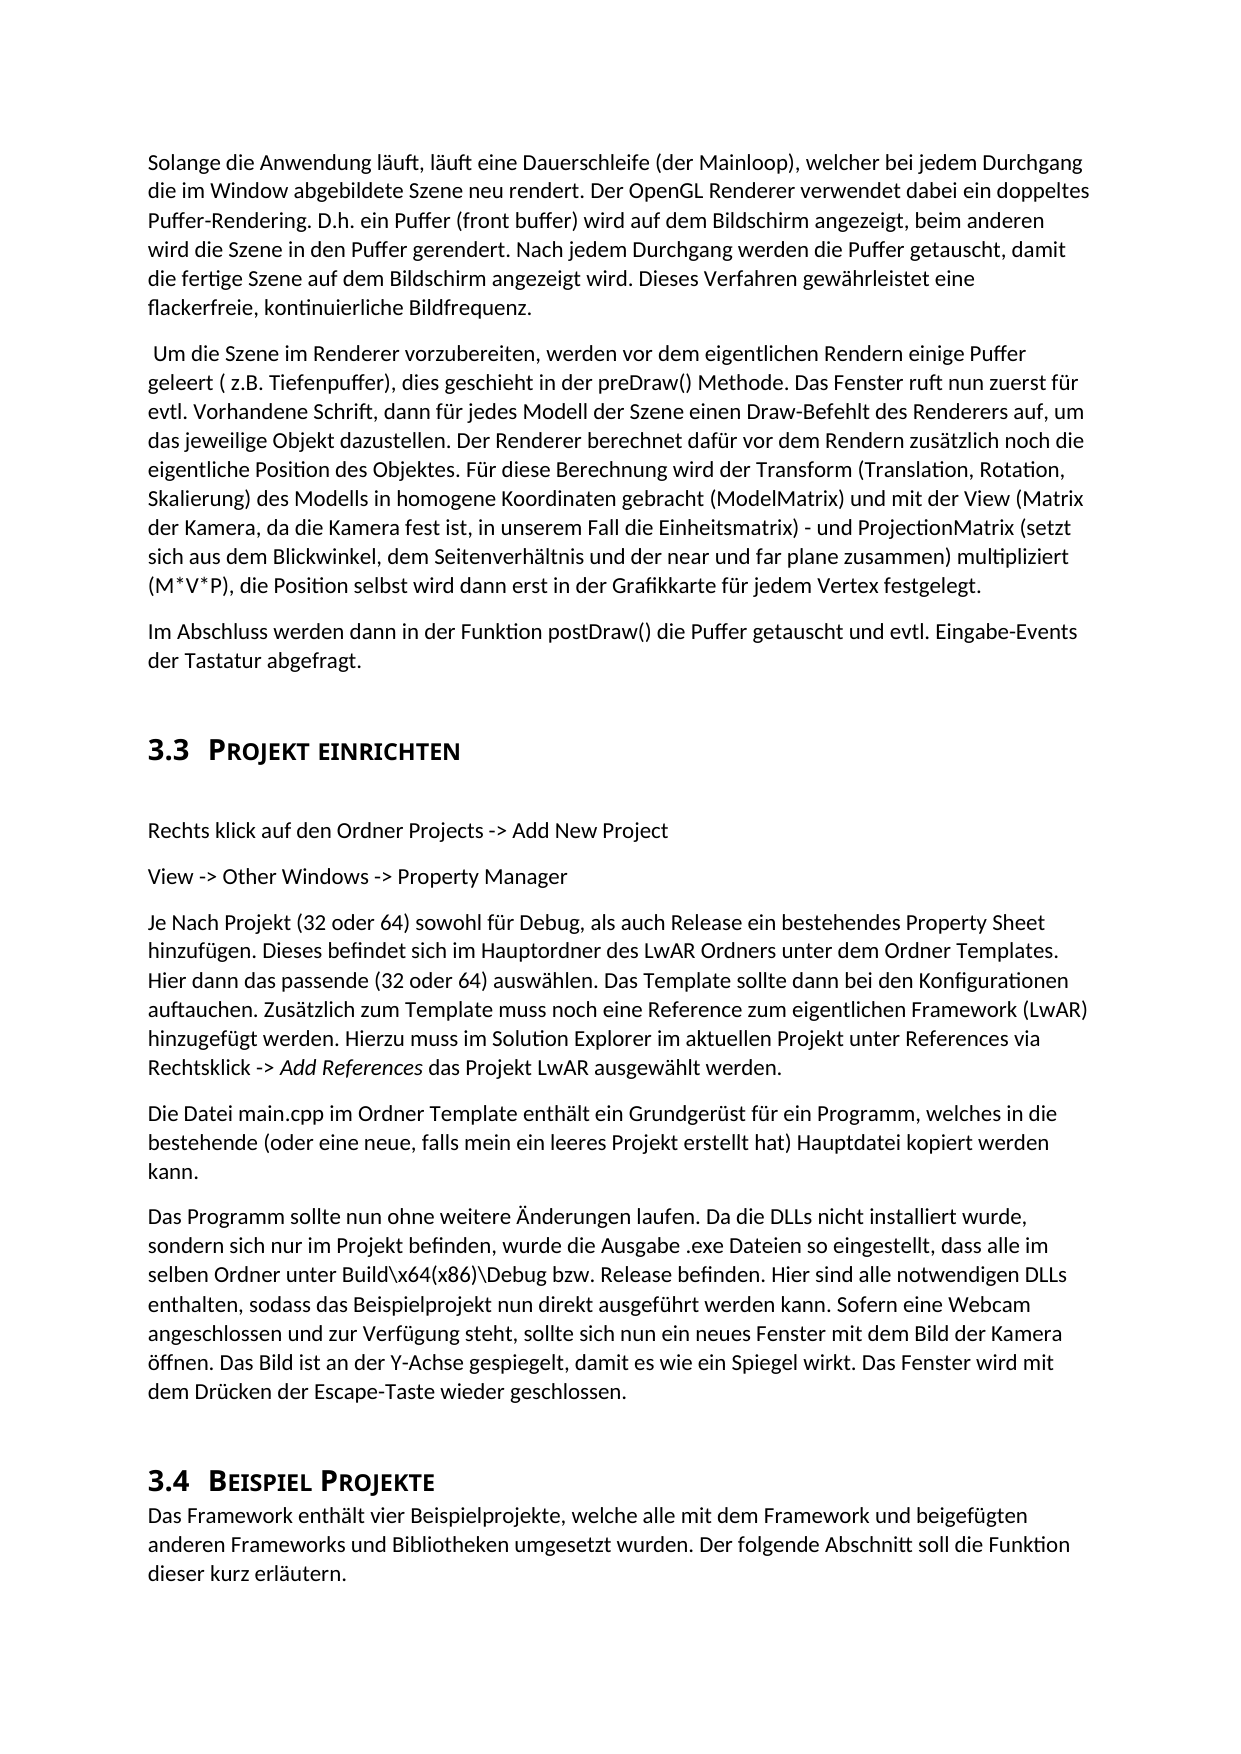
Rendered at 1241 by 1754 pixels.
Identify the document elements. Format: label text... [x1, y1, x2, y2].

text View -> Other Windows -> Property Manager [148, 862, 1093, 890]
text Die Datei main.cpp im Ordner Template enthält ein Grundgerüst für ein Programm, welches in die bestehende (oder eine neue, falls mein ein leeres Projekt erstellt hat) Hauptdatei kopiert werden kann. [148, 1099, 1093, 1185]
text Je Nach Projekt (32 oder 64) sowohl für Debug, als auch Release ein bestehendes Property Sheet hinzufügen. Dieses befindet sich im Hauptordner des LwAR Ordners unter dem Ordner Templates. Hier dann das passende (32 oder 64) auswählen. Das Template sollte dann bei den Konfigurationen auftauchen. Zusätzlich zum Template muss noch eine Reference zum eigentlichen Framework (LwAR) hinzugefügt werden. Hierzu muss im Solution Explorer im aktuellen Projekt unter References via Rechtsklick -> Add References das Projekt LwAR ausgewählt werden. [148, 908, 1093, 1081]
subtitle Beispiel Projekte [148, 1460, 1093, 1500]
text Im Abschluss werden dann in der Funktion postDraw() die Puffer getauscht und evtl. Eingabe-Events der Tastatur abgefragt. [148, 617, 1093, 674]
text Solange die Anwendung läuft, läuft eine Dauerschleife (der Mainloop), welcher bei jedem Durchgang die im Window abgebildete Szene neu rendert. Der OpenGL Renderer verwendet dabei ein doppeltes Puffer-Rendering. D.h. ein Puffer (front buffer) wird auf dem Bildschirm angezeigt, beim anderen wird die Szene in den Puffer gerendert. Nach jedem Durchgang werden die Puffer getauscht, damit die fertige Szene auf dem Bildschirm angezeigt wird. Dieses Verfahren gewährleistet eine flackerfreie, kontinuierliche Bildfrequenz. [148, 148, 1093, 321]
text Rechts klick auf den Ordner Projects -> Add New Project [148, 816, 1093, 844]
text Das Programm sollte nun ohne weitere Änderungen laufen. Da die DLLs nicht installiert wurde, sondern sich nur im Projekt befinden, wurde die Ausgabe .exe Dateien so eingestellt, dass alle im selben Ordner unter Build\x64(x86)\Debug bzw. Release befinden. Hier sind alle notwendigen DLLs enthalten, sodass das Beispielprojekt nun direkt ausgeführt werden kann. Sofern eine Webcam angeschlossen und zur Verfügung steht, sollte sich nun ein neues Fenster mit dem Bild der Kamera öffnen. Das Bild ist an der Y-Achse gespiegelt, damit es wie ein Spiegel wirkt. Das Fenster wird mit dem Drücken der Escape-Taste wieder geschlossen. [148, 1202, 1093, 1405]
subtitle Projekt einrichten [148, 729, 1093, 769]
text Das Framework enthält vier Beispielprojekte, welche alle mit dem Framework und beigefügten anderen Frameworks und Bibliotheken umgesetzt wurden. Der folgende Abschnitt soll die Funktion dieser kurz erläutern. [148, 1501, 1093, 1587]
text Um die Szene im Renderer vorzubereiten, werden vor dem eigentlichen Rendern einige Puffer geleert ( z.B. Tiefenpuffer), dies geschieht in der preDraw() Methode. Das Fenster ruft nun zuerst für evtl. Vorhandene Schrift, dann für jedes Modell der Szene einen Draw-Befehlt des Renderers auf, um das jeweilige Objekt dazustellen. Der Renderer berechnet dafür vor dem Rendern zusätzlich noch die eigentliche Position des Objektes. Für diese Berechnung wird der Transform (Translation, Rotation, Skalierung) des Modells in homogene Koordinaten gebracht (ModelMatrix) und mit der View (Matrix der Kamera, da die Kamera fest ist, in unserem Fall die Einheitsmatrix) - und ProjectionMatrix (setzt sich aus dem Blickwinkel, dem Seitenverhältnis und der near und far plane zusammen) multipliziert (M*V*P), die Position selbst wird dann erst in der Grafikkarte für jedem Vertex festgelegt. [148, 339, 1093, 599]
